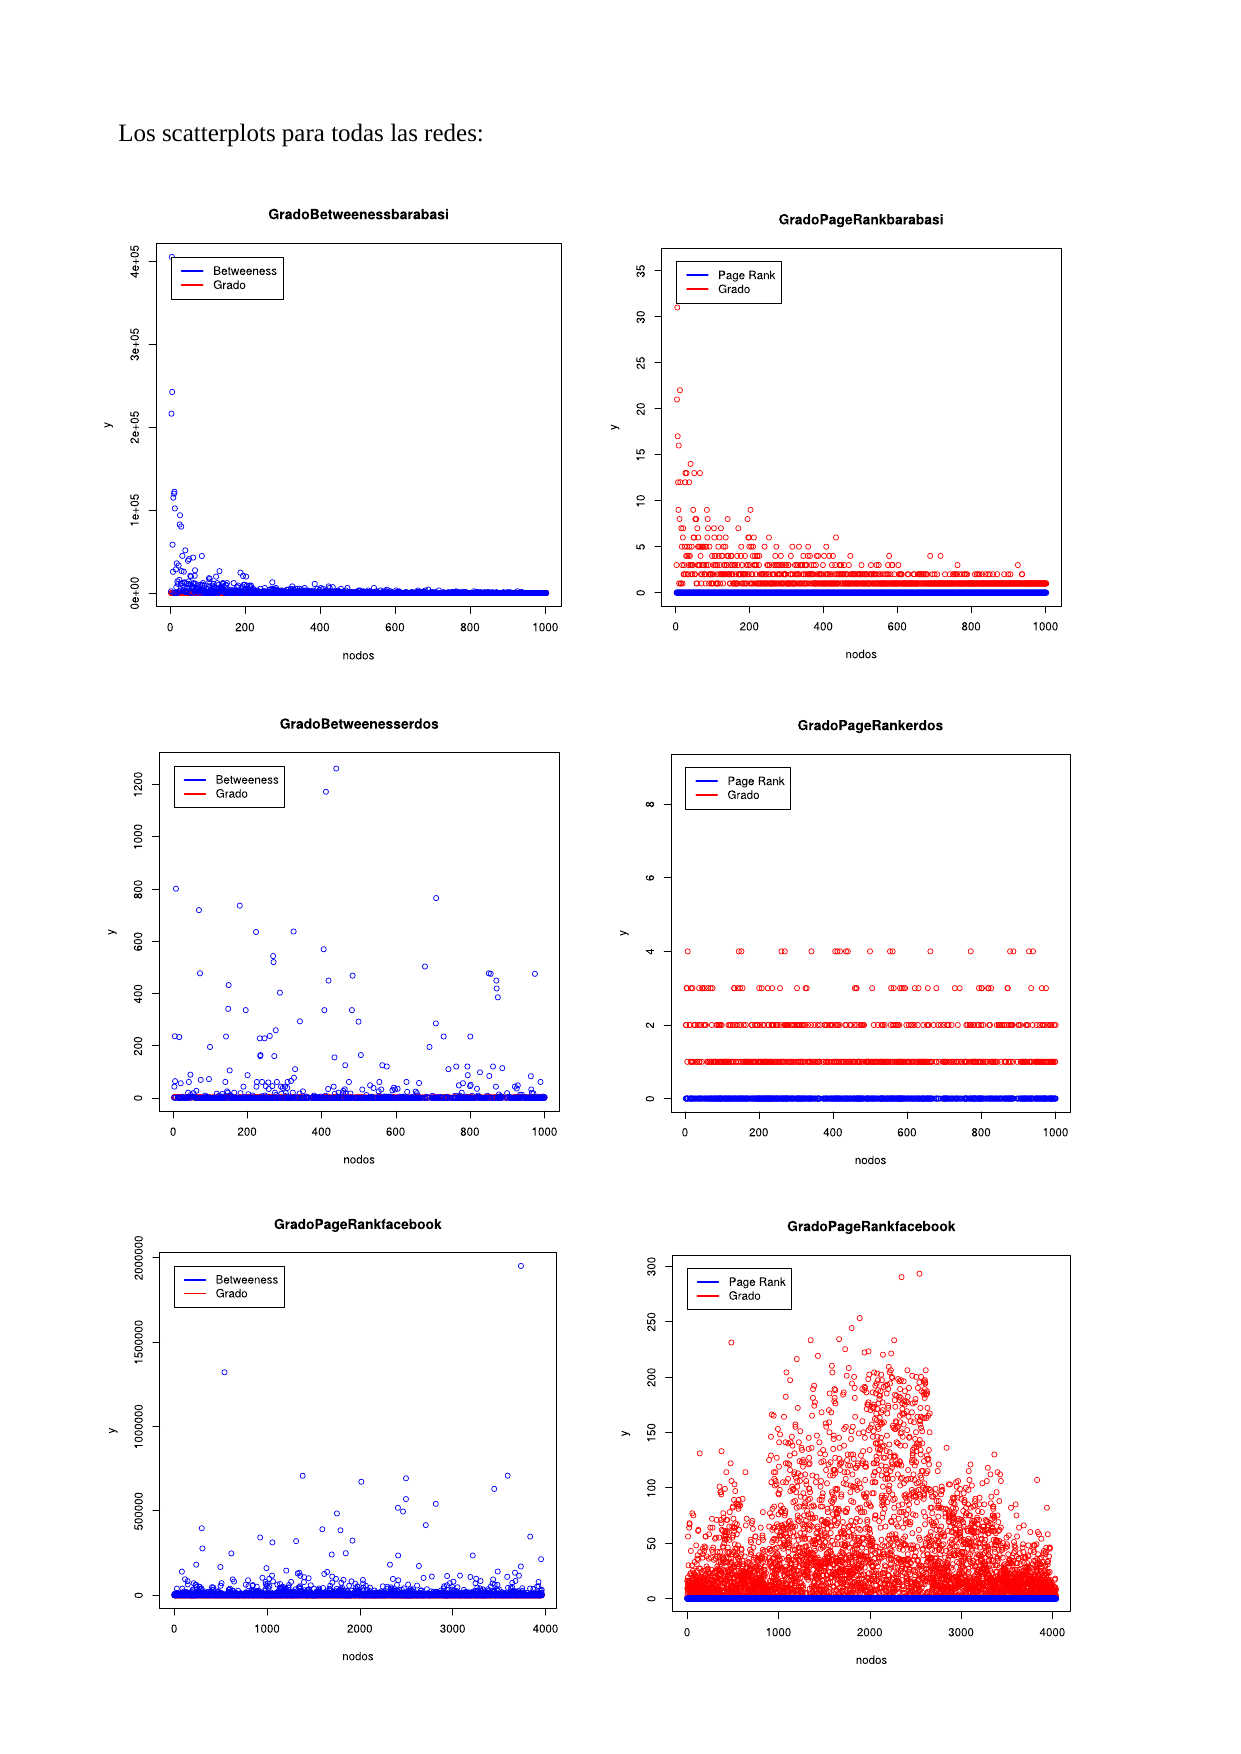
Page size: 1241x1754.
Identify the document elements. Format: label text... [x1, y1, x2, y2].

text Los scatterplots para todas las redes: [118, 118, 1122, 147]
